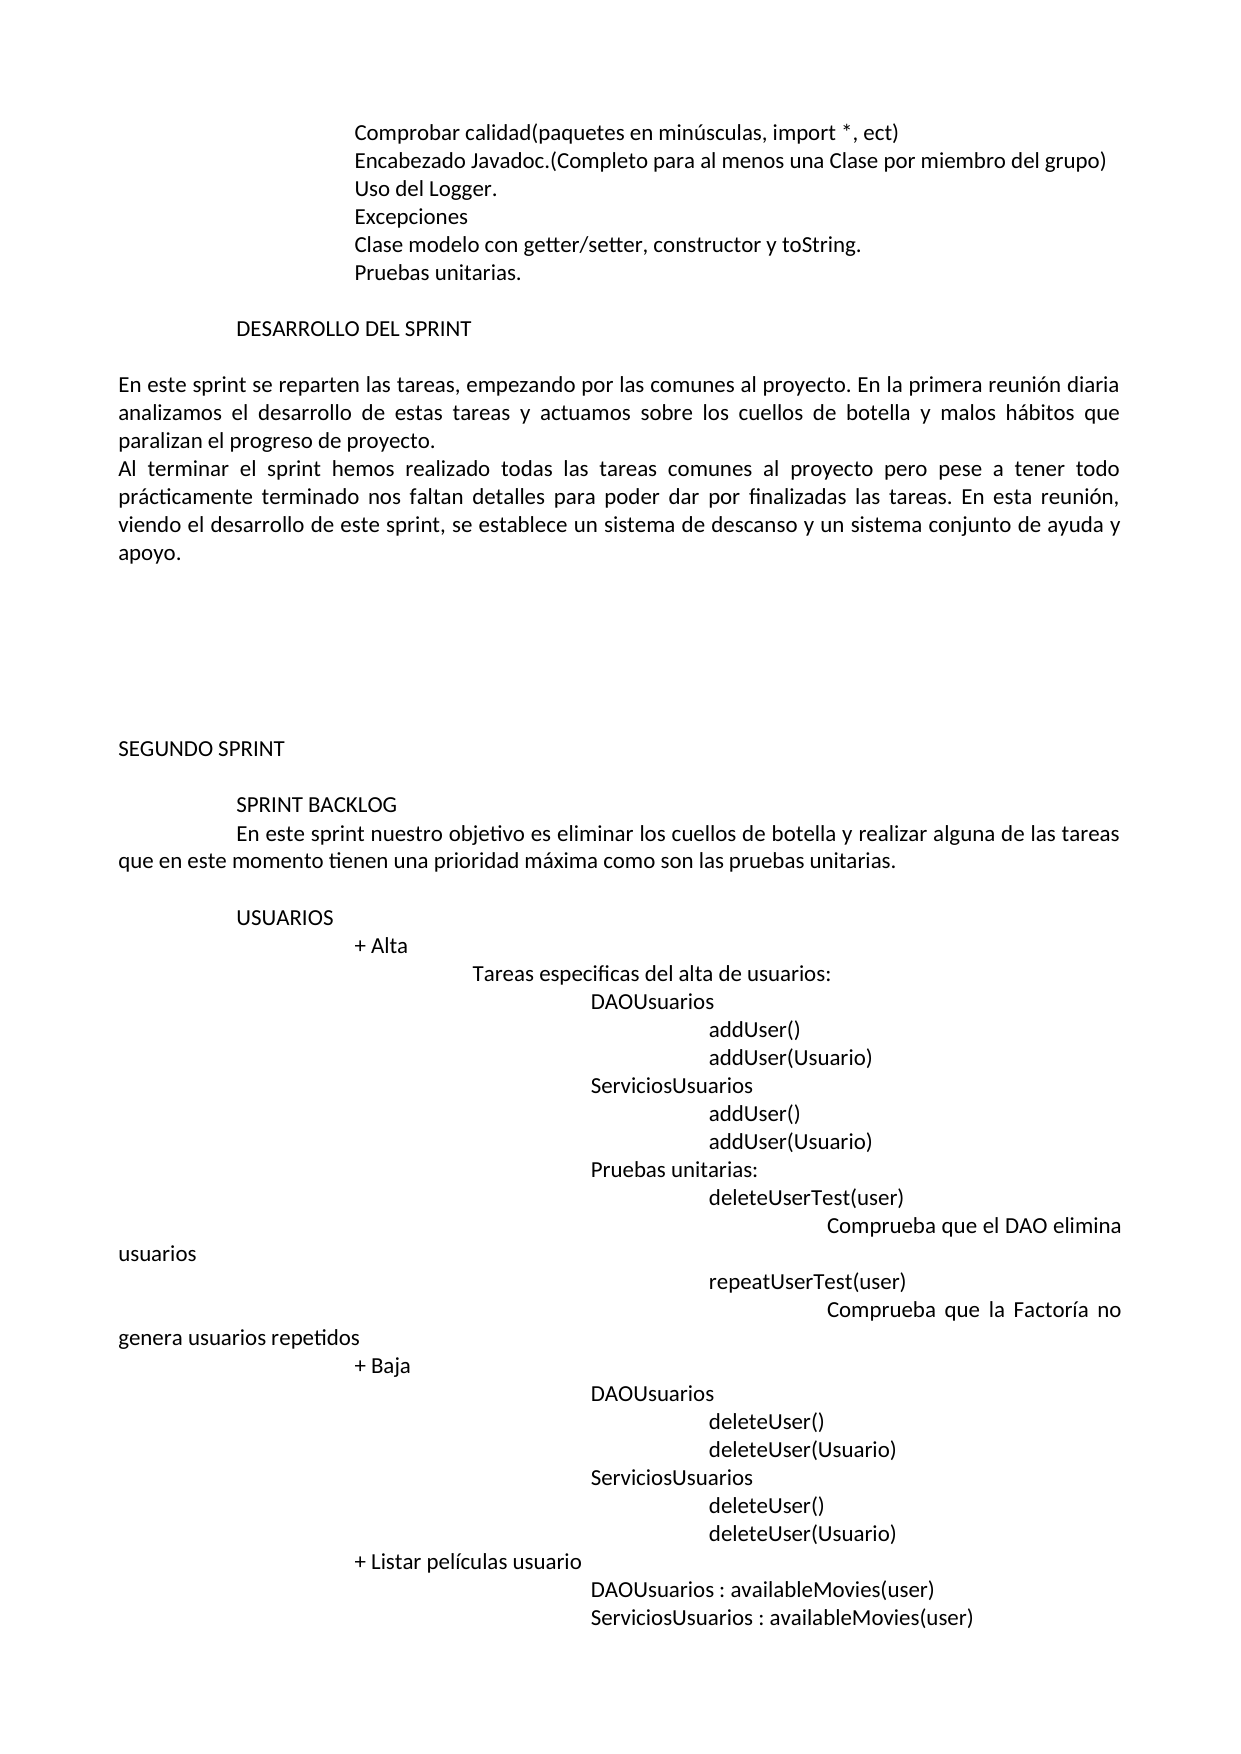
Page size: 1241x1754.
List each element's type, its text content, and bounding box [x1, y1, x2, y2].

text addUser(Usuario) [118, 1043, 1122, 1071]
text + Listar películas usuario [118, 1547, 1122, 1575]
text USUARIOS [118, 903, 1122, 931]
text deleteUser(Usuario) [118, 1519, 1122, 1547]
text Clase modelo con getter/setter, constructor y toString. [118, 230, 1122, 258]
text deleteUser(Usuario) [118, 1435, 1122, 1463]
text SEGUNDO SPRINT [118, 734, 1122, 763]
text Pruebas unitarias: [118, 1155, 1122, 1183]
text Encabezado Javadoc.(Completo para al menos una Clase por miembro del grupo) [118, 146, 1122, 174]
text addUser() [118, 1015, 1122, 1043]
text addUser(Usuario) [118, 1127, 1122, 1155]
text ServiciosUsuarios : availableMovies(user) [118, 1603, 1122, 1631]
text Excepciones [118, 202, 1122, 230]
text deleteUserTest(user) [118, 1183, 1122, 1211]
text deleteUser() [118, 1491, 1122, 1519]
text SPRINT BACKLOG [118, 791, 1122, 819]
text DAOUsuarios : availableMovies(user) [118, 1575, 1122, 1603]
text Tareas especificas del alta de usuarios: [118, 959, 1122, 987]
text DAOUsuarios [118, 1379, 1122, 1407]
text + Alta [118, 931, 1122, 959]
text Comprueba que la Factoría no genera usuarios repetidos [118, 1295, 1122, 1351]
text repeatUserTest(user) [118, 1267, 1122, 1295]
text Pruebas unitarias. [118, 258, 1122, 286]
text En este sprint se reparten las tareas, empezando por las comunes al proyecto. En la primera reunión diaria analizamos el desarrollo de estas tareas y actuamos sobre los cuellos de botella y malos hábitos que paralizan el progreso de proyecto. [118, 370, 1122, 454]
text ServiciosUsuarios [118, 1463, 1122, 1491]
text DESARROLLO DEL SPRINT [118, 314, 1122, 342]
text ServiciosUsuarios [118, 1071, 1122, 1099]
text + Baja [118, 1351, 1122, 1379]
text addUser() [118, 1099, 1122, 1127]
text Comprueba que el DAO elimina usuarios [118, 1211, 1122, 1267]
text Uso del Logger. [118, 174, 1122, 202]
text DAOUsuarios [118, 987, 1122, 1015]
text Al terminar el sprint hemos realizado todas las tareas comunes al proyecto pero pese a tener todo prácticamente terminado nos faltan detalles para poder dar por finalizadas las tareas. En esta reunión, viendo el desarrollo de este sprint, se establece un sistema de descanso y un sistema conjunto de ayuda y apoyo. [118, 454, 1122, 566]
text En este sprint nuestro objetivo es eliminar los cuellos de botella y realizar alguna de las tareas que en este momento tienen una prioridad máxima como son las pruebas unitarias. [118, 819, 1122, 875]
text deleteUser() [118, 1407, 1122, 1435]
text Comprobar calidad(paquetes en minúsculas, import *, ect) [118, 118, 1122, 146]
